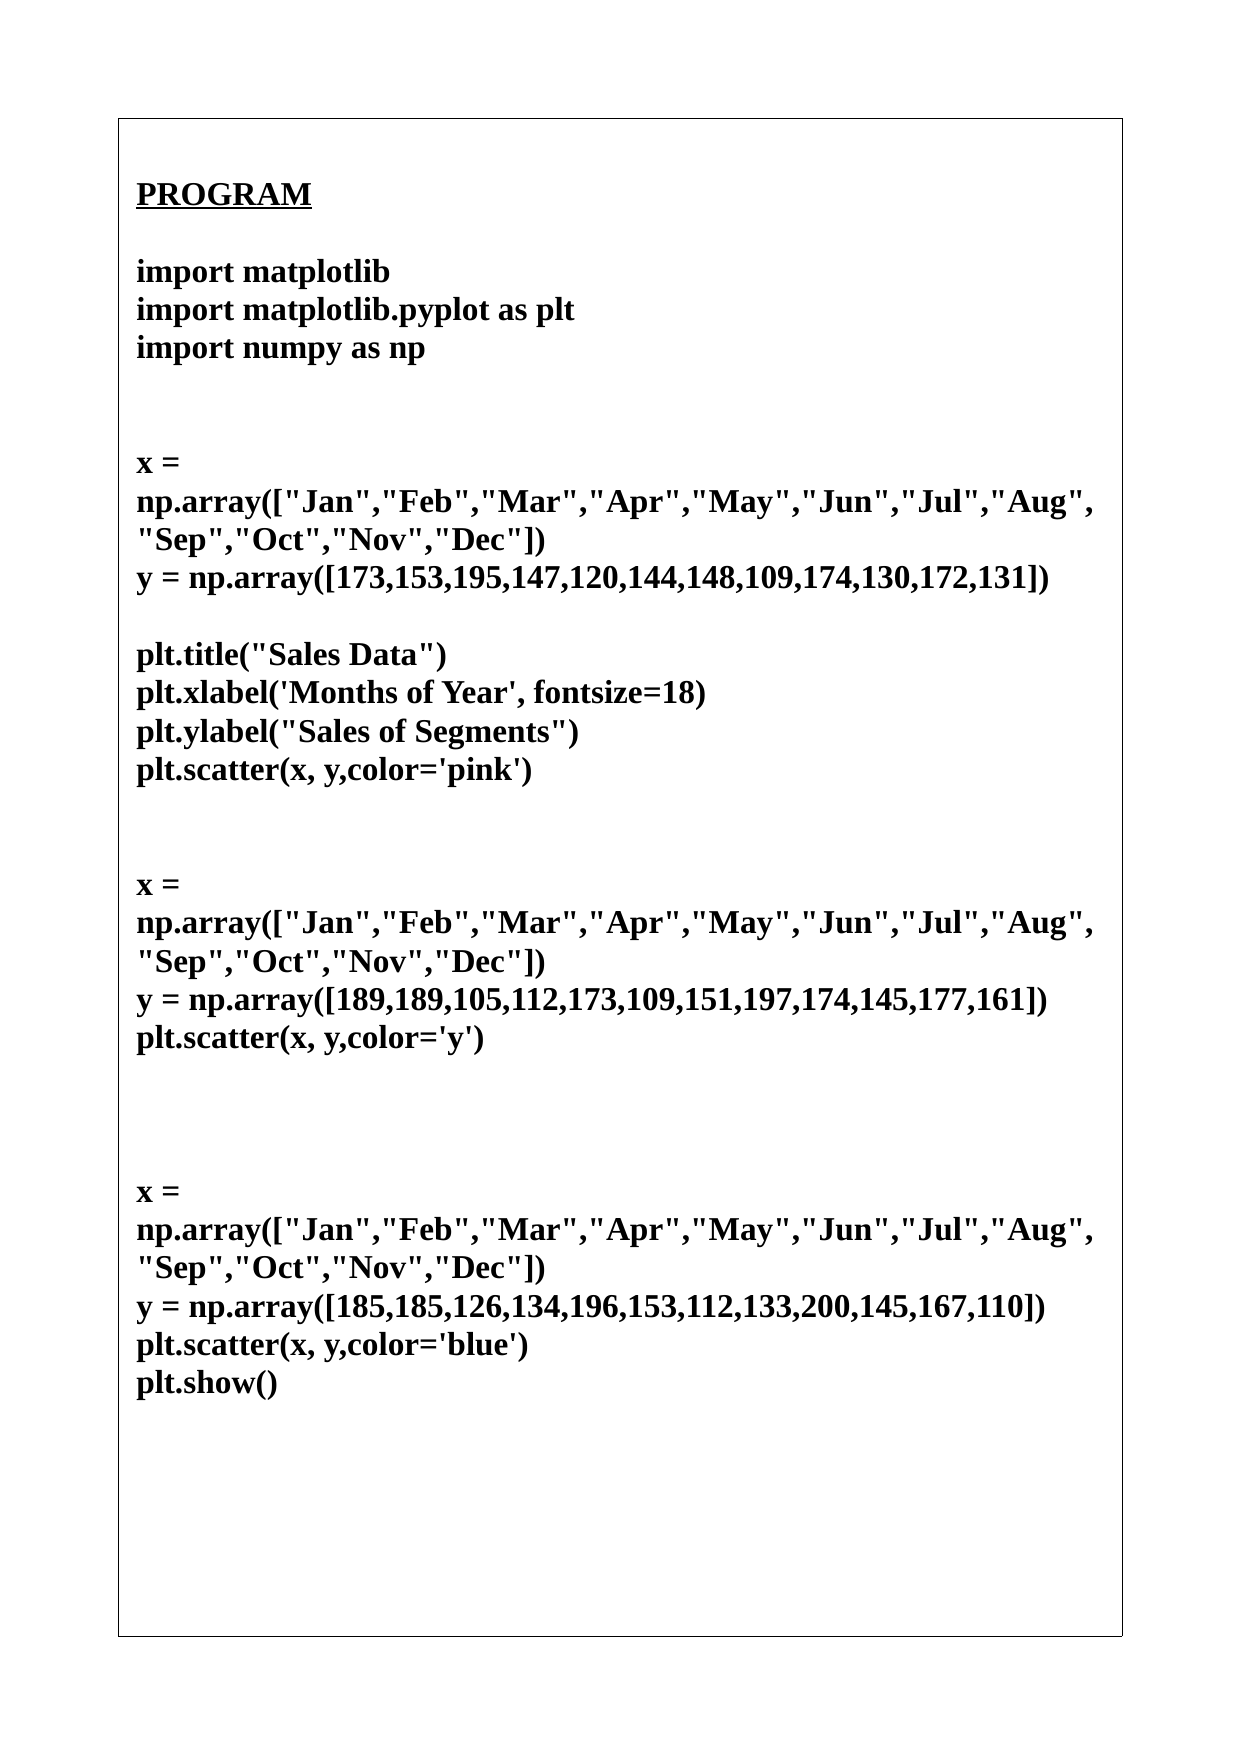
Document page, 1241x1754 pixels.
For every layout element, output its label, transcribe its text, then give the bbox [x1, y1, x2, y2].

text x = np.array(["Jan","Feb","Mar","Apr","May","Jun","Jul","Aug","Sep","Oct","Nov","Dec"]) [136, 1171, 1104, 1286]
text import matplotlib.pyplot as plt [136, 289, 1104, 328]
text plt.scatter(x, y,color='pink') [136, 749, 1104, 788]
text plt.scatter(x, y,color='blue') [136, 1324, 1104, 1363]
text y = np.array([189,189,105,112,173,109,151,197,174,145,177,161]) [136, 979, 1104, 1018]
text plt.show() [136, 1363, 1104, 1401]
text import numpy as np [136, 328, 1104, 366]
text x = np.array(["Jan","Feb","Mar","Apr","May","Jun","Jul","Aug","Sep","Oct","Nov","Dec"]) [136, 864, 1104, 979]
text PROGRAM [136, 174, 1104, 213]
text plt.ylabel("Sales of Segments") [136, 711, 1104, 749]
text import matplotlib [136, 251, 1104, 289]
text plt.scatter(x, y,color='y') [136, 1018, 1104, 1056]
text y = np.array([173,153,195,147,120,144,148,109,174,130,172,131]) [136, 558, 1104, 596]
text plt.title("Sales Data") [136, 634, 1104, 673]
text plt.xlabel('Months of Year', fontsize=18) [136, 673, 1104, 711]
text y = np.array([185,185,126,134,196,153,112,133,200,145,167,110]) [136, 1286, 1104, 1324]
text x = np.array(["Jan","Feb","Mar","Apr","May","Jun","Jul","Aug","Sep","Oct","Nov","Dec"]) [136, 443, 1104, 558]
